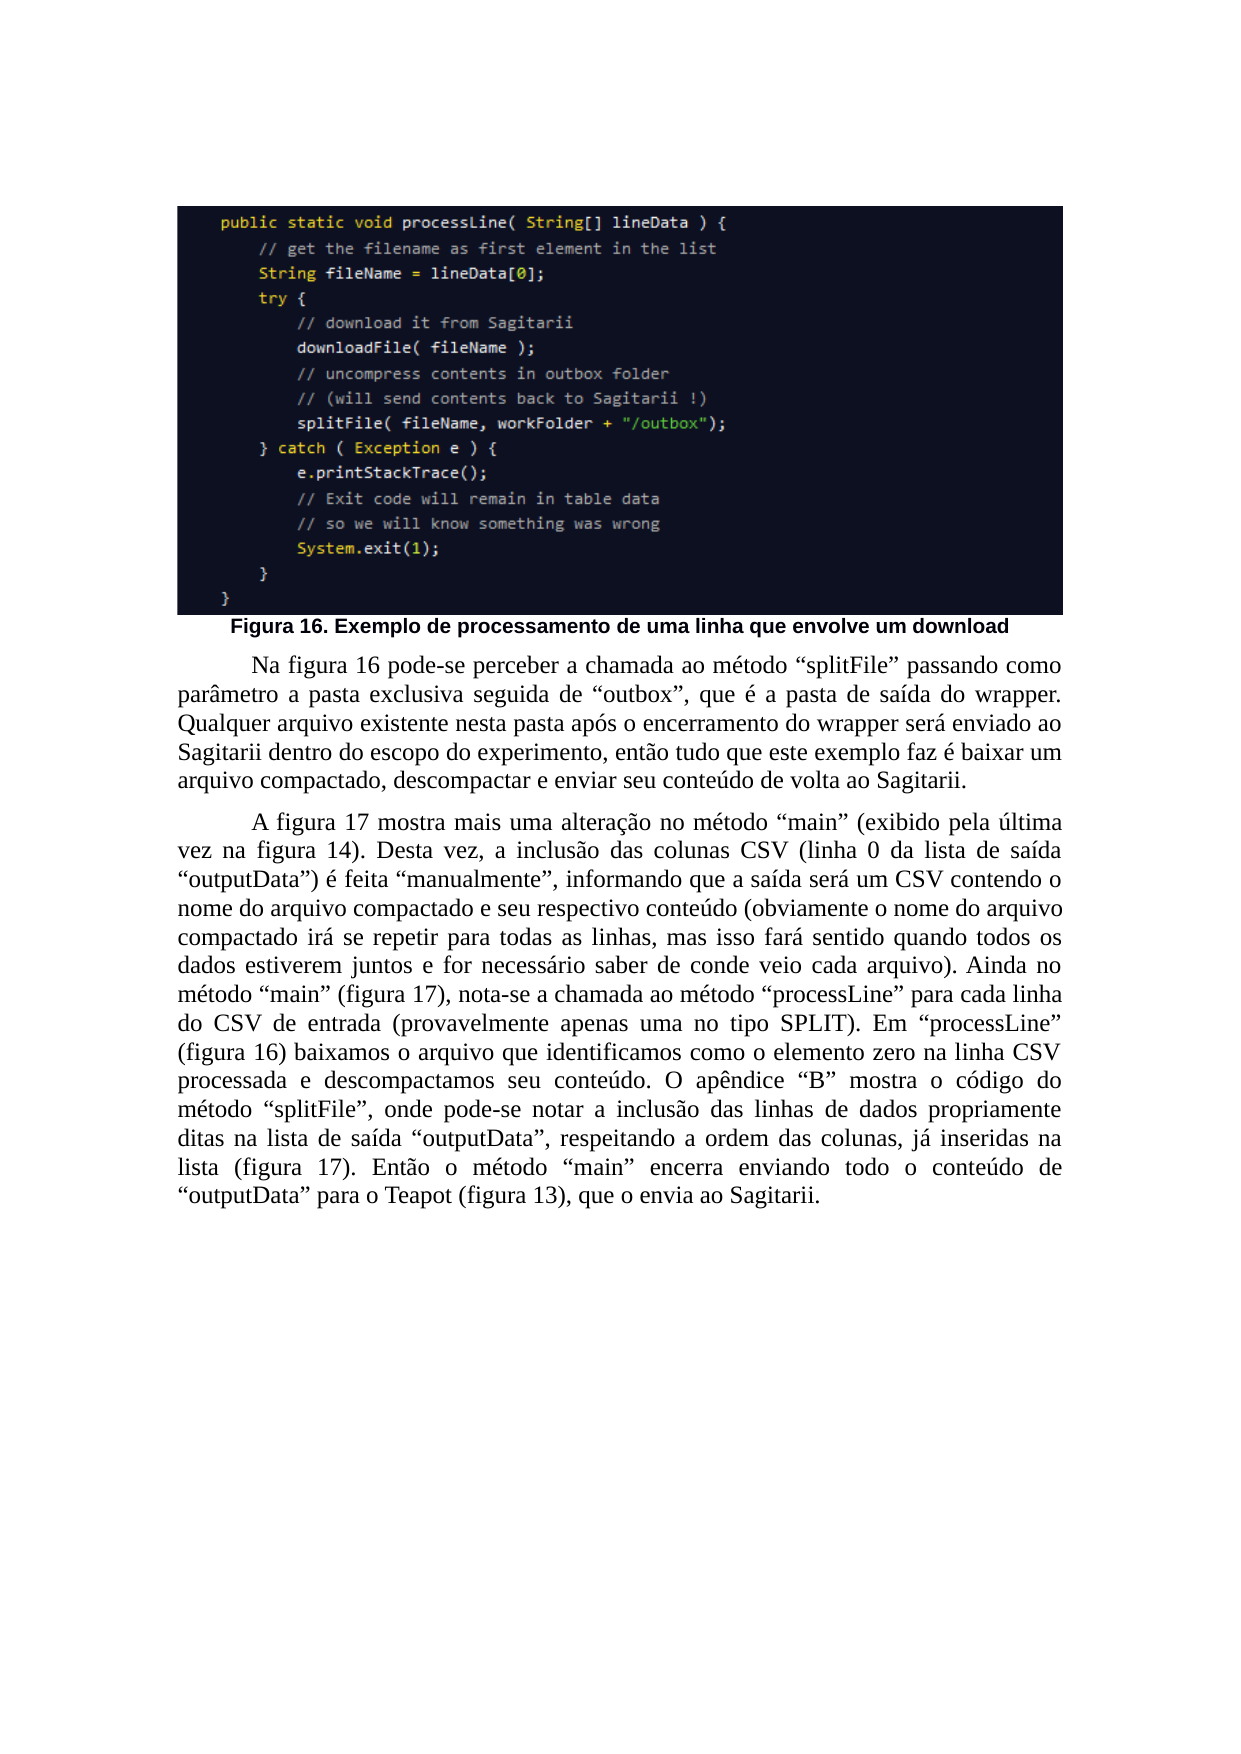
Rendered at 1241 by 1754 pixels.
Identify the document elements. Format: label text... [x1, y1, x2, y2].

text A figura 17 mostra mais uma alteração no método “main” (exibido pela última vez na figura 14). Desta vez, a inclusão das colunas CSV (linha 0 da lista de saída “outputData”) é feita “manualmente”, informando que a saída será um CSV contendo o nome do arquivo compactado e seu respectivo conteúdo (obviamente o nome do arquivo compactado irá se repetir para todas as linhas, mas isso fará sentido quando todos os dados estiverem juntos e for necessário saber de conde veio cada arquivo). Ainda no método “main” (figura 17), nota-se a chamada ao método “processLine” para cada linha do CSV de entrada (provavelmente apenas uma no tipo SPLIT). Em “processLine” (figura 16) baixamos o arquivo que identificamos como o elemento zero na linha CSV processada e descompactamos seu conteúdo. O apêndice “B” mostra o código do método “splitFile”, onde pode-se notar a inclusão das linhas de dados propriamente ditas na lista de saída “outputData”, respeitando a ordem das colunas, já inseridas na lista (figura 17). Então o método “main” encerra enviando todo o conteúdo de “outputData” para o Teapot (figura 13), que o envia ao Sagitarii. [177, 807, 1063, 1209]
text Na figura 16 pode-se perceber a chamada ao método “splitFile” passando como parâmetro a pasta exclusiva seguida de “outbox”, que é a pasta de saída do wrapper. Qualquer arquivo existente nesta pasta após o encerramento do wrapper será enviado ao Sagitarii dentro do escopo do experimento, então tudo que este exemplo faz é baixar um arquivo compactado, descompactar e enviar seu conteúdo de volta ao Sagitarii. [177, 651, 1063, 794]
text Figura 16. Exemplo de processamento de uma linha que envolve um download [224, 615, 1016, 638]
